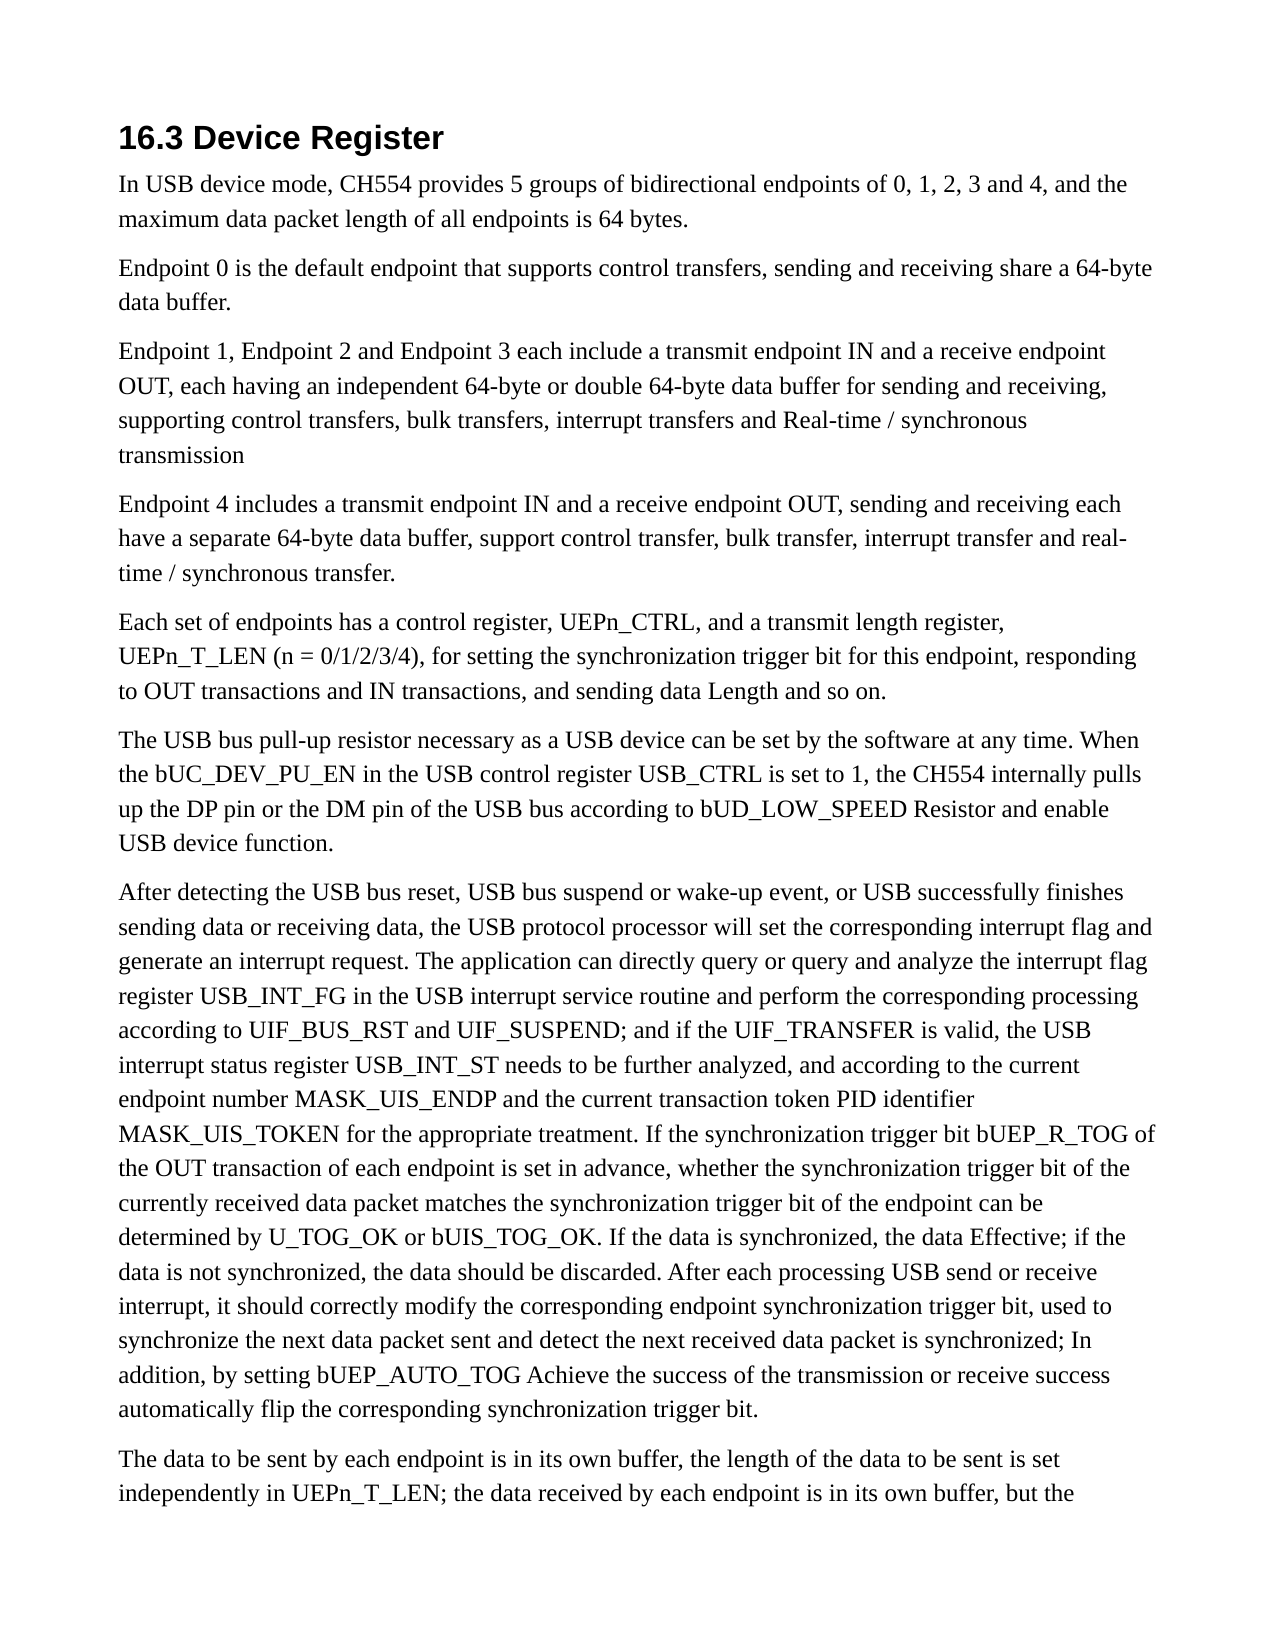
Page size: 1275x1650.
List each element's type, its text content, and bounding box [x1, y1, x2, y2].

subtitle 16.3 Device Register [118, 118, 1157, 157]
text Endpoint 1, Endpoint 2 and Endpoint 3 each include a transmit endpoint IN and a receive endpoint OUT, each having an independent 64-byte or double 64-byte data buffer for sending and receiving, supporting control transfers, bulk transfers, interrupt transfers and Real-time / synchronous transmission [118, 336, 1157, 468]
text The USB bus pull-up resistor necessary as a USB device can be set by the software at any time. When the bUC_DEV_PU_EN in the USB control register USB_CTRL is set to 1, the CH554 internally pulls up the DP pin or the DM pin of the USB bus according to bUD_LOW_SPEED Resistor and enable USB device function. [118, 725, 1157, 857]
text Endpoint 0 is the default endpoint that supports control transfers, sending and receiving share a 64-byte data buffer. [118, 253, 1157, 316]
text In USB device mode, CH554 provides 5 groups of bidirectional endpoints of 0, 1, 2, 3 and 4, and the maximum data packet length of all endpoints is 64 bytes. [118, 169, 1157, 232]
text Endpoint 4 includes a transmit endpoint IN and a receive endpoint OUT, sending and receiving each have a separate 64-byte data buffer, support control transfer, bulk transfer, interrupt transfer and real-time / synchronous transfer. [118, 489, 1157, 587]
text Each set of endpoints has a control register, UEPn_CTRL, and a transmit length register, UEPn_T_LEN (n = 0/1/2/3/4), for setting the synchronization trigger bit for this endpoint, responding to OUT transactions and IN transactions, and sending data Length and so on. [118, 607, 1157, 704]
text After detecting the USB bus reset, USB bus suspend or wake-up event, or USB successfully finishes sending data or receiving data, the USB protocol processor will set the corresponding interrupt flag and generate an interrupt request. The application can directly query or query and analyze the interrupt flag register USB_INT_FG in the USB interrupt service routine and perform the corresponding processing according to UIF_BUS_RST and UIF_SUSPEND; and if the UIF_TRANSFER is valid, the USB interrupt status register USB_INT_ST needs to be further analyzed, and according to the current endpoint number MASK_UIS_ENDP and the current transaction token PID identifier MASK_UIS_TOKEN for the appropriate treatment. If the synchronization trigger bit bUEP_R_TOG of the OUT transaction of each endpoint is set in advance, whether the synchronization trigger bit of the currently received data packet matches the synchronization trigger bit of the endpoint can be determined by U_TOG_OK or bUIS_TOG_OK. If the data is synchronized, the data Effective; if the data is not synchronized, the data should be discarded. After each processing USB send or receive interrupt, it should correctly modify the corresponding endpoint synchronization trigger bit, used to synchronize the next data packet sent and detect the next received data packet is synchronized; In addition, by setting bUEP_AUTO_TOG Achieve the success of the transmission or receive success automatically flip the corresponding synchronization trigger bit. [118, 877, 1157, 1423]
text The data to be sent by each endpoint is in its own buffer, the length of the data to be sent is set independently in UEPn_T_LEN; the data received by each endpoint is in its own buffer, but the [118, 1444, 1157, 1507]
